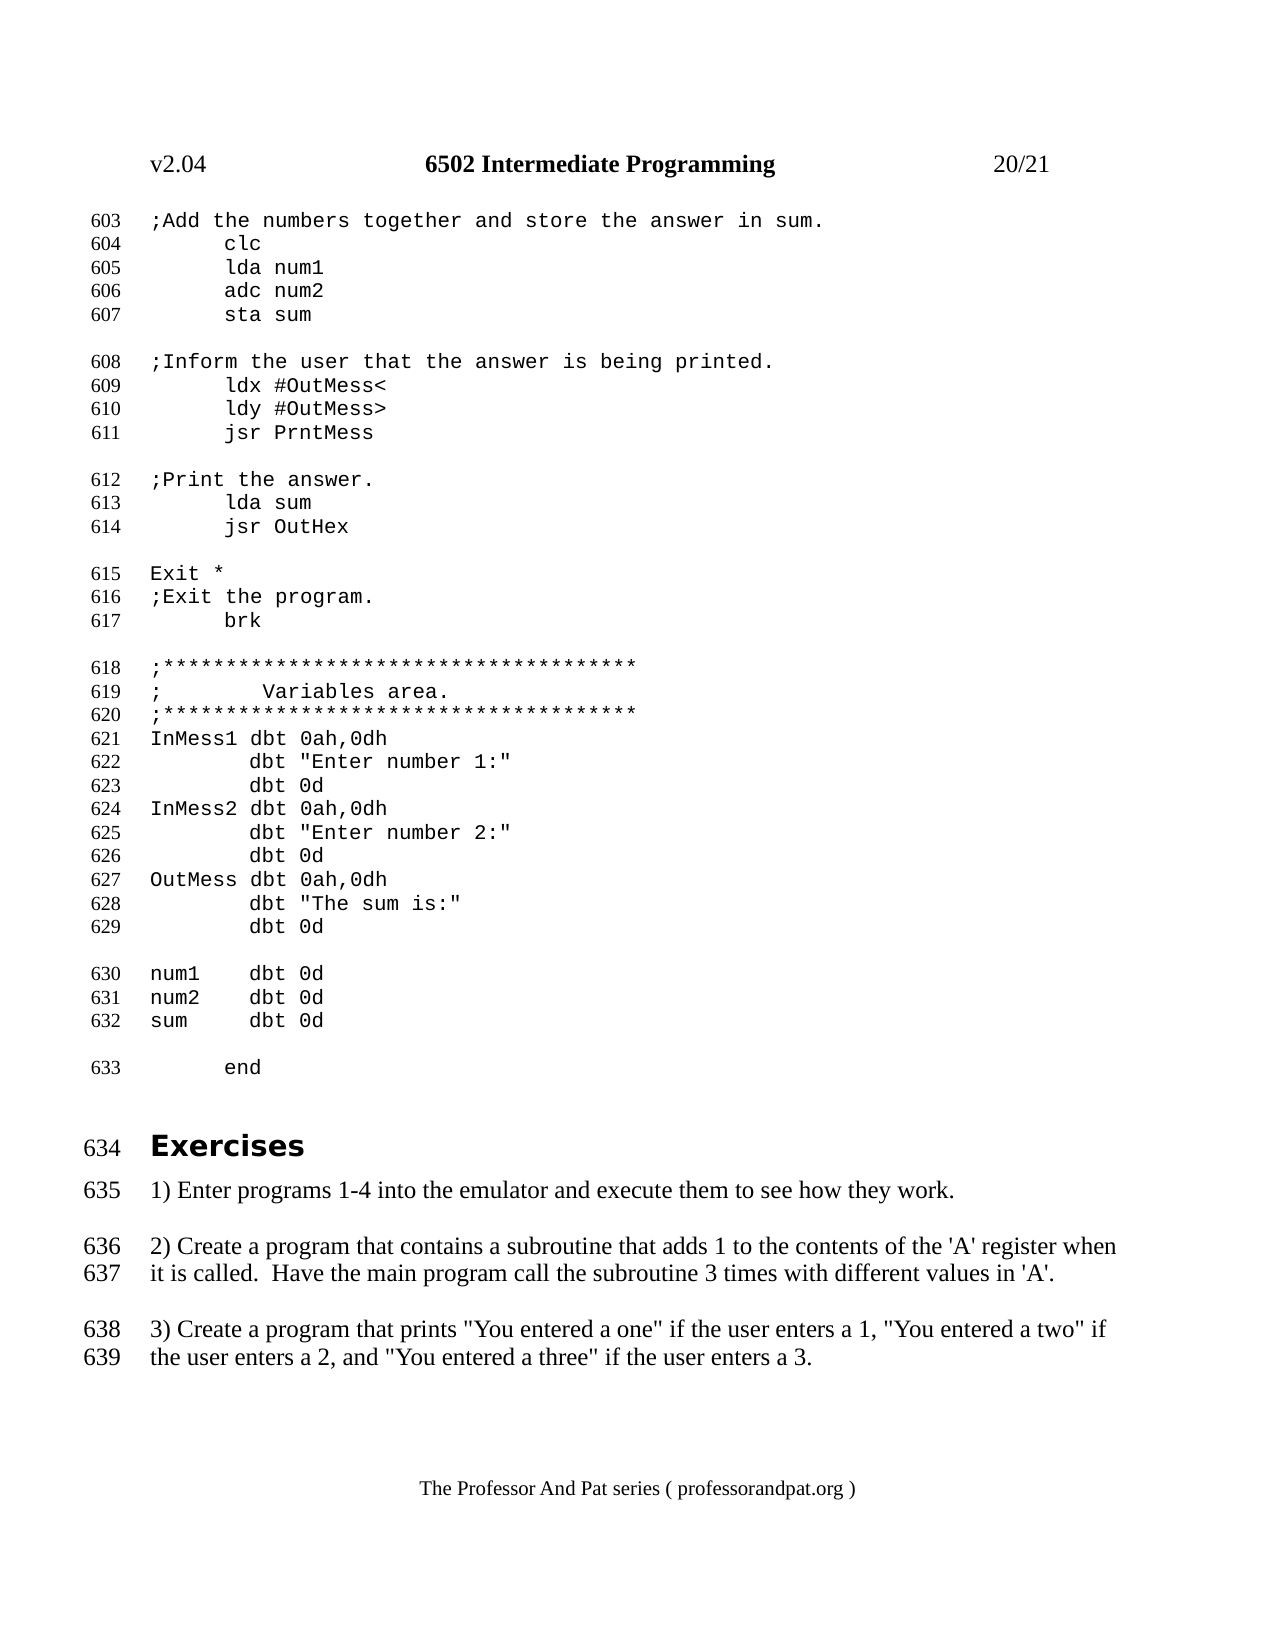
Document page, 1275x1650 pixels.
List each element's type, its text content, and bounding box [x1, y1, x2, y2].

text lda num1 [150, 257, 1125, 281]
text brk [150, 610, 1125, 634]
text ;Exit the program. [150, 587, 1125, 610]
text ;Print the answer. [150, 469, 1125, 492]
text ldy #OutMess> [150, 398, 1125, 422]
text dbt "The sum is:" [150, 893, 1125, 916]
text num2 dbt 0d [150, 987, 1125, 1010]
text ;Inform the user that the answer is being printed. [150, 351, 1125, 375]
text jsr OutHex [150, 516, 1125, 539]
text OutMess dbt 0ah,0dh [150, 869, 1125, 893]
text 2) Create a program that contains a subroutine that adds 1 to the contents of the 'A' register when it is called. Have the main program call the subroutine 3 times with different values in 'A'. [150, 1232, 1125, 1287]
text dbt 0d [150, 775, 1125, 798]
text InMess1 dbt 0ah,0dh [150, 728, 1125, 751]
text dbt "Enter number 2:" [150, 822, 1125, 846]
text InMess2 dbt 0ah,0dh [150, 798, 1125, 822]
text 3) Create a program that prints "You entered a one" if the user enters a 1, "You entered a two" if the user enters a 2, and "You entered a three" if the user enters a 3. [150, 1315, 1125, 1370]
text ;Add the numbers together and store the answer in sum. [150, 210, 1125, 233]
text ldx #OutMess< [150, 375, 1125, 398]
text ;************************************** [150, 657, 1125, 681]
subtitle Exercises [150, 1129, 1125, 1164]
text dbt 0d [150, 916, 1125, 940]
text adc num2 [150, 281, 1125, 304]
text end [150, 1057, 1125, 1081]
text dbt "Enter number 1:" [150, 751, 1125, 775]
text lda sum [150, 492, 1125, 516]
text ; Variables area. [150, 681, 1125, 704]
text clc [150, 233, 1125, 257]
text sta sum [150, 304, 1125, 328]
text dbt 0d [150, 846, 1125, 869]
text 1) Enter programs 1-4 into the emulator and execute them to see how they work. [150, 1176, 1125, 1204]
text jsr PrntMess [150, 422, 1125, 445]
text num1 dbt 0d [150, 963, 1125, 987]
text ;************************************** [150, 704, 1125, 728]
text sum dbt 0d [150, 1010, 1125, 1034]
text Exit * [150, 563, 1125, 587]
